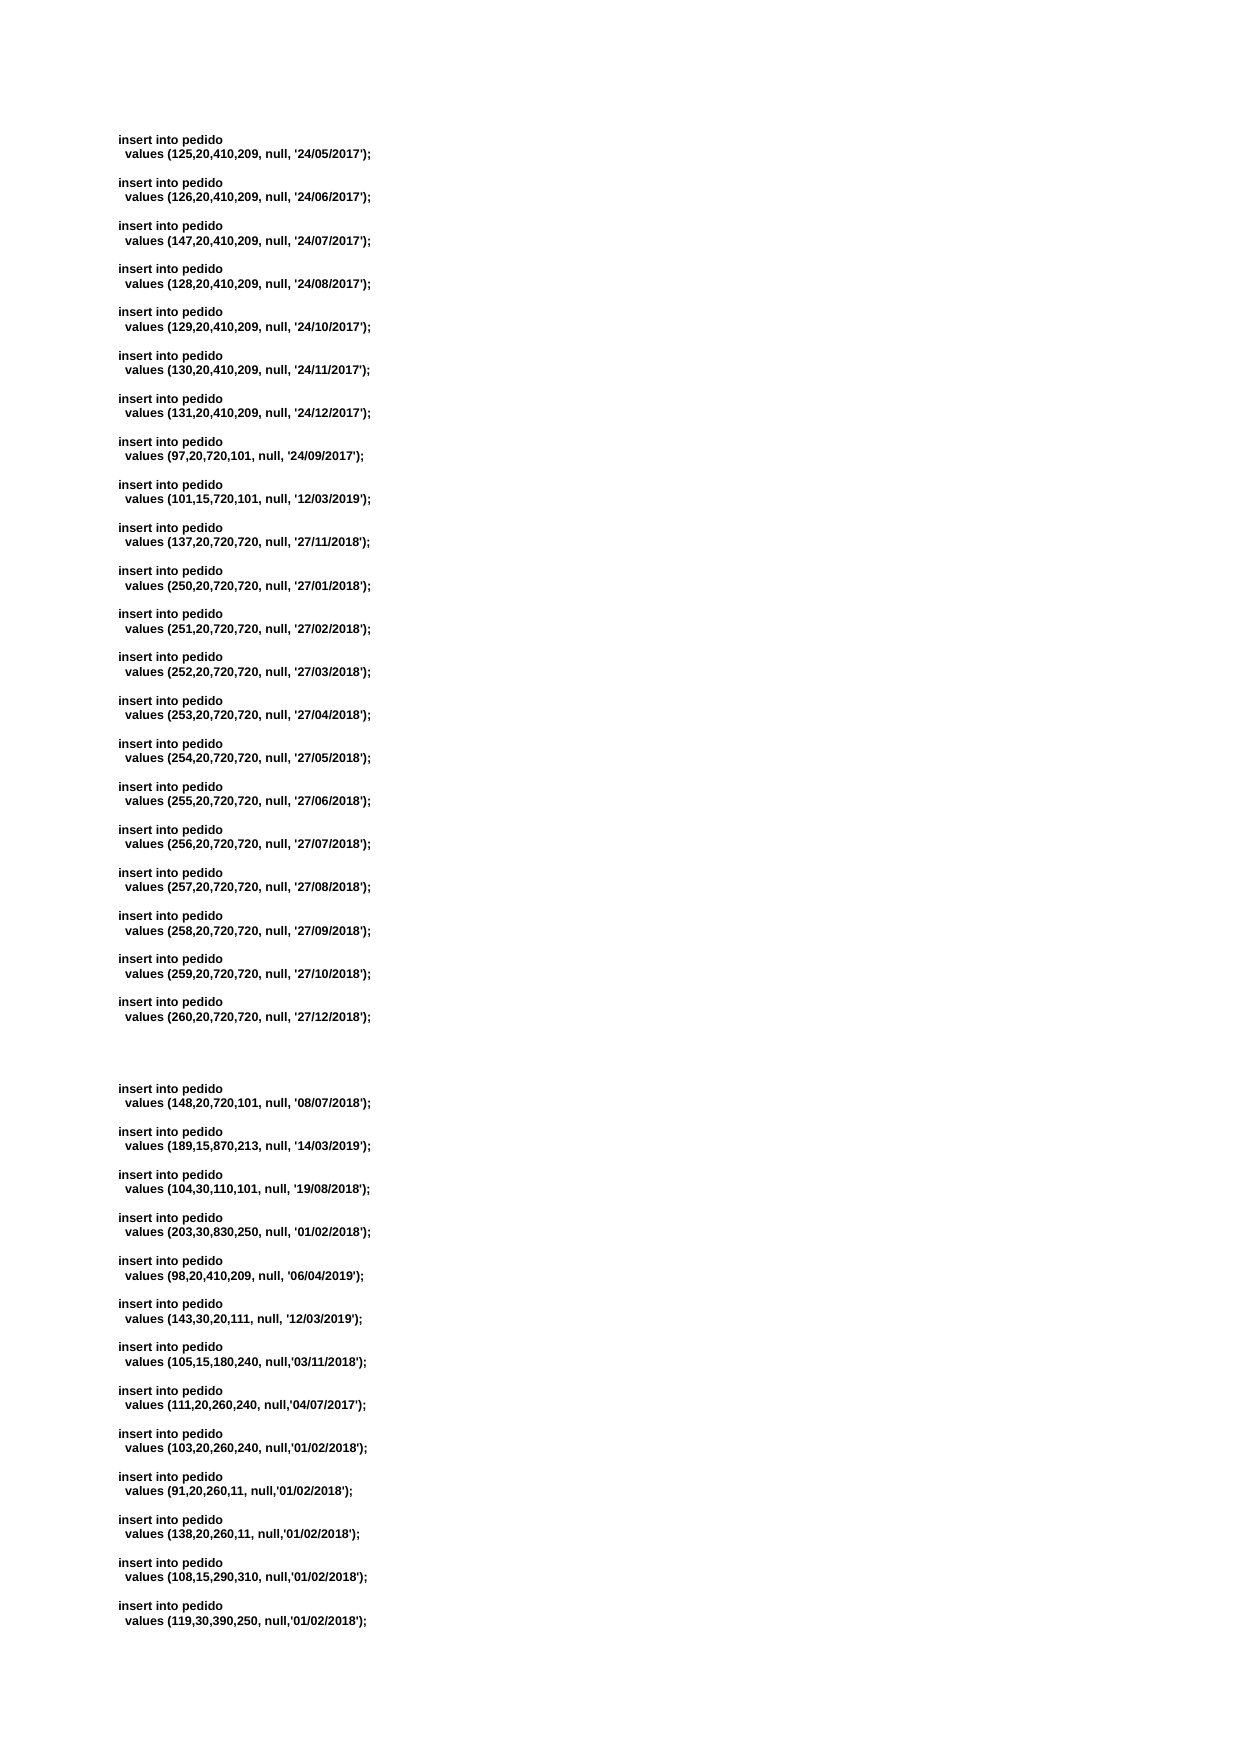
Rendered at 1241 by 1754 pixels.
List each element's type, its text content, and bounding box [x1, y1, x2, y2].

text values (103,20,260,240, null,'01/02/2018'); [118, 1441, 1122, 1455]
text insert into pedido [118, 866, 1122, 880]
text insert into pedido [118, 564, 1122, 578]
text insert into pedido [118, 1167, 1122, 1182]
text values (105,15,180,240, null,'03/11/2018'); [118, 1354, 1122, 1369]
text values (119,30,390,250, null,'01/02/2018'); [118, 1613, 1122, 1627]
text values (258,20,720,720, null, '27/09/2018'); [118, 923, 1122, 937]
text values (189,15,870,213, null, '14/03/2019'); [118, 1139, 1122, 1153]
text insert into pedido [118, 1297, 1122, 1311]
text insert into pedido [118, 779, 1122, 794]
text values (254,20,720,720, null, '27/05/2018'); [118, 751, 1122, 765]
text values (260,20,720,720, null, '27/12/2018'); [118, 1009, 1122, 1024]
text insert into pedido [118, 1512, 1122, 1527]
text insert into pedido [118, 132, 1122, 147]
text values (108,15,290,310, null,'01/02/2018'); [118, 1570, 1122, 1584]
text insert into pedido [118, 1124, 1122, 1139]
text values (257,20,720,720, null, '27/08/2018'); [118, 880, 1122, 894]
text insert into pedido [118, 348, 1122, 362]
text insert into pedido [118, 219, 1122, 233]
text values (130,20,410,209, null, '24/11/2017'); [118, 362, 1122, 377]
text insert into pedido [118, 952, 1122, 966]
text insert into pedido [118, 736, 1122, 751]
text insert into pedido [118, 305, 1122, 319]
text values (125,20,410,209, null, '24/05/2017'); [118, 147, 1122, 161]
text values (259,20,720,720, null, '27/10/2018'); [118, 966, 1122, 981]
text values (138,20,260,11, null,'01/02/2018'); [118, 1527, 1122, 1541]
text insert into pedido [118, 1556, 1122, 1570]
text insert into pedido [118, 1254, 1122, 1268]
text values (98,20,410,209, null, '06/04/2019'); [118, 1268, 1122, 1282]
text insert into pedido [118, 1081, 1122, 1096]
text values (126,20,410,209, null, '24/06/2017'); [118, 190, 1122, 204]
text values (111,20,260,240, null,'04/07/2017'); [118, 1397, 1122, 1412]
text values (129,20,410,209, null, '24/10/2017'); [118, 319, 1122, 334]
text insert into pedido [118, 521, 1122, 535]
text values (101,15,720,101, null, '12/03/2019'); [118, 492, 1122, 506]
text insert into pedido [118, 391, 1122, 406]
text values (104,30,110,101, null, '19/08/2018'); [118, 1182, 1122, 1196]
text insert into pedido [118, 1383, 1122, 1397]
text values (131,20,410,209, null, '24/12/2017'); [118, 406, 1122, 420]
text values (128,20,410,209, null, '24/08/2017'); [118, 276, 1122, 291]
text insert into pedido [118, 434, 1122, 449]
text values (253,20,720,720, null, '27/04/2018'); [118, 707, 1122, 722]
text insert into pedido [118, 1211, 1122, 1225]
text insert into pedido [118, 650, 1122, 664]
text insert into pedido [118, 477, 1122, 492]
text insert into pedido [118, 607, 1122, 621]
text values (250,20,720,720, null, '27/01/2018'); [118, 578, 1122, 592]
text values (137,20,720,720, null, '27/11/2018'); [118, 535, 1122, 549]
text insert into pedido [118, 1426, 1122, 1441]
text values (91,20,260,11, null,'01/02/2018'); [118, 1484, 1122, 1498]
text values (252,20,720,720, null, '27/03/2018'); [118, 664, 1122, 679]
text values (255,20,720,720, null, '27/06/2018'); [118, 794, 1122, 808]
text values (203,30,830,250, null, '01/02/2018'); [118, 1225, 1122, 1239]
text insert into pedido [118, 693, 1122, 707]
text values (148,20,720,101, null, '08/07/2018'); [118, 1096, 1122, 1110]
text values (143,30,20,111, null, '12/03/2019'); [118, 1311, 1122, 1326]
text insert into pedido [118, 1340, 1122, 1354]
text insert into pedido [118, 176, 1122, 190]
text insert into pedido [118, 1599, 1122, 1613]
text insert into pedido [118, 995, 1122, 1009]
text insert into pedido [118, 822, 1122, 837]
text insert into pedido [118, 909, 1122, 923]
text insert into pedido [118, 262, 1122, 276]
text insert into pedido [118, 1469, 1122, 1484]
text values (256,20,720,720, null, '27/07/2018'); [118, 837, 1122, 851]
text values (147,20,410,209, null, '24/07/2017'); [118, 233, 1122, 247]
text values (97,20,720,101, null, '24/09/2017'); [118, 449, 1122, 463]
text values (251,20,720,720, null, '27/02/2018'); [118, 621, 1122, 636]
